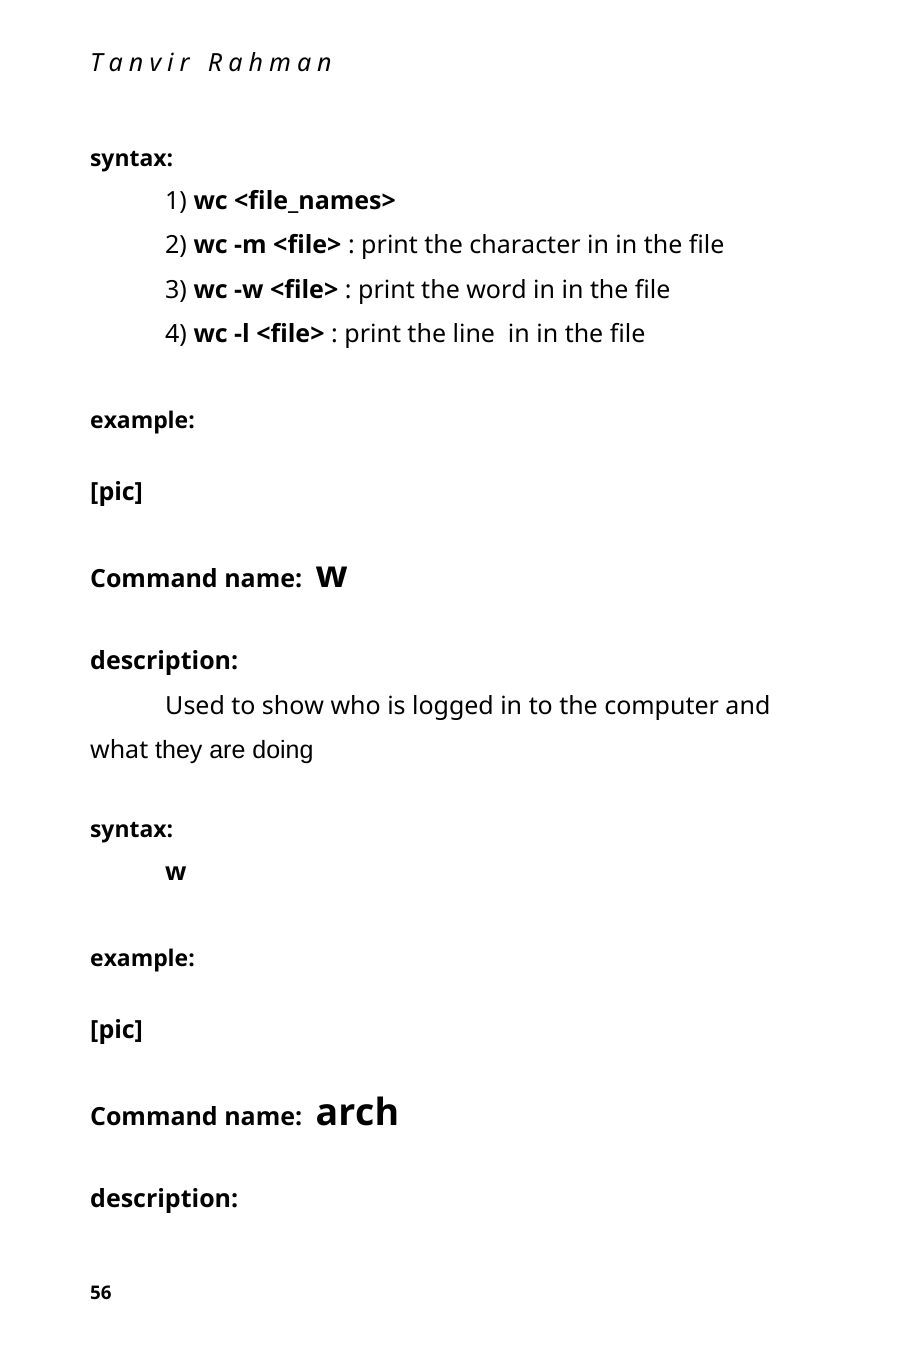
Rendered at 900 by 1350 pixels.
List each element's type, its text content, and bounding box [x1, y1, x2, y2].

text example: [90, 404, 810, 436]
text 2) wc -m <file> : print the character in in the file [90, 227, 810, 261]
text description: [90, 643, 810, 677]
text example: [90, 942, 810, 973]
text [pic] [90, 474, 810, 508]
text w [90, 854, 810, 888]
text syntax: [90, 142, 810, 173]
text [pic] [90, 1012, 810, 1046]
text syntax: [90, 813, 810, 844]
text Command name: arch [90, 1086, 810, 1137]
text description: [90, 1181, 810, 1215]
text Command name: w [90, 547, 810, 598]
text 4) wc -l <file> : print the line in in the file [90, 316, 810, 350]
text Used to show who is logged in to the computer and what they are doing [90, 687, 810, 766]
text 1) wc <file_names> [90, 183, 810, 217]
text 3) wc -w <file> : print the word in in the file [90, 271, 810, 306]
